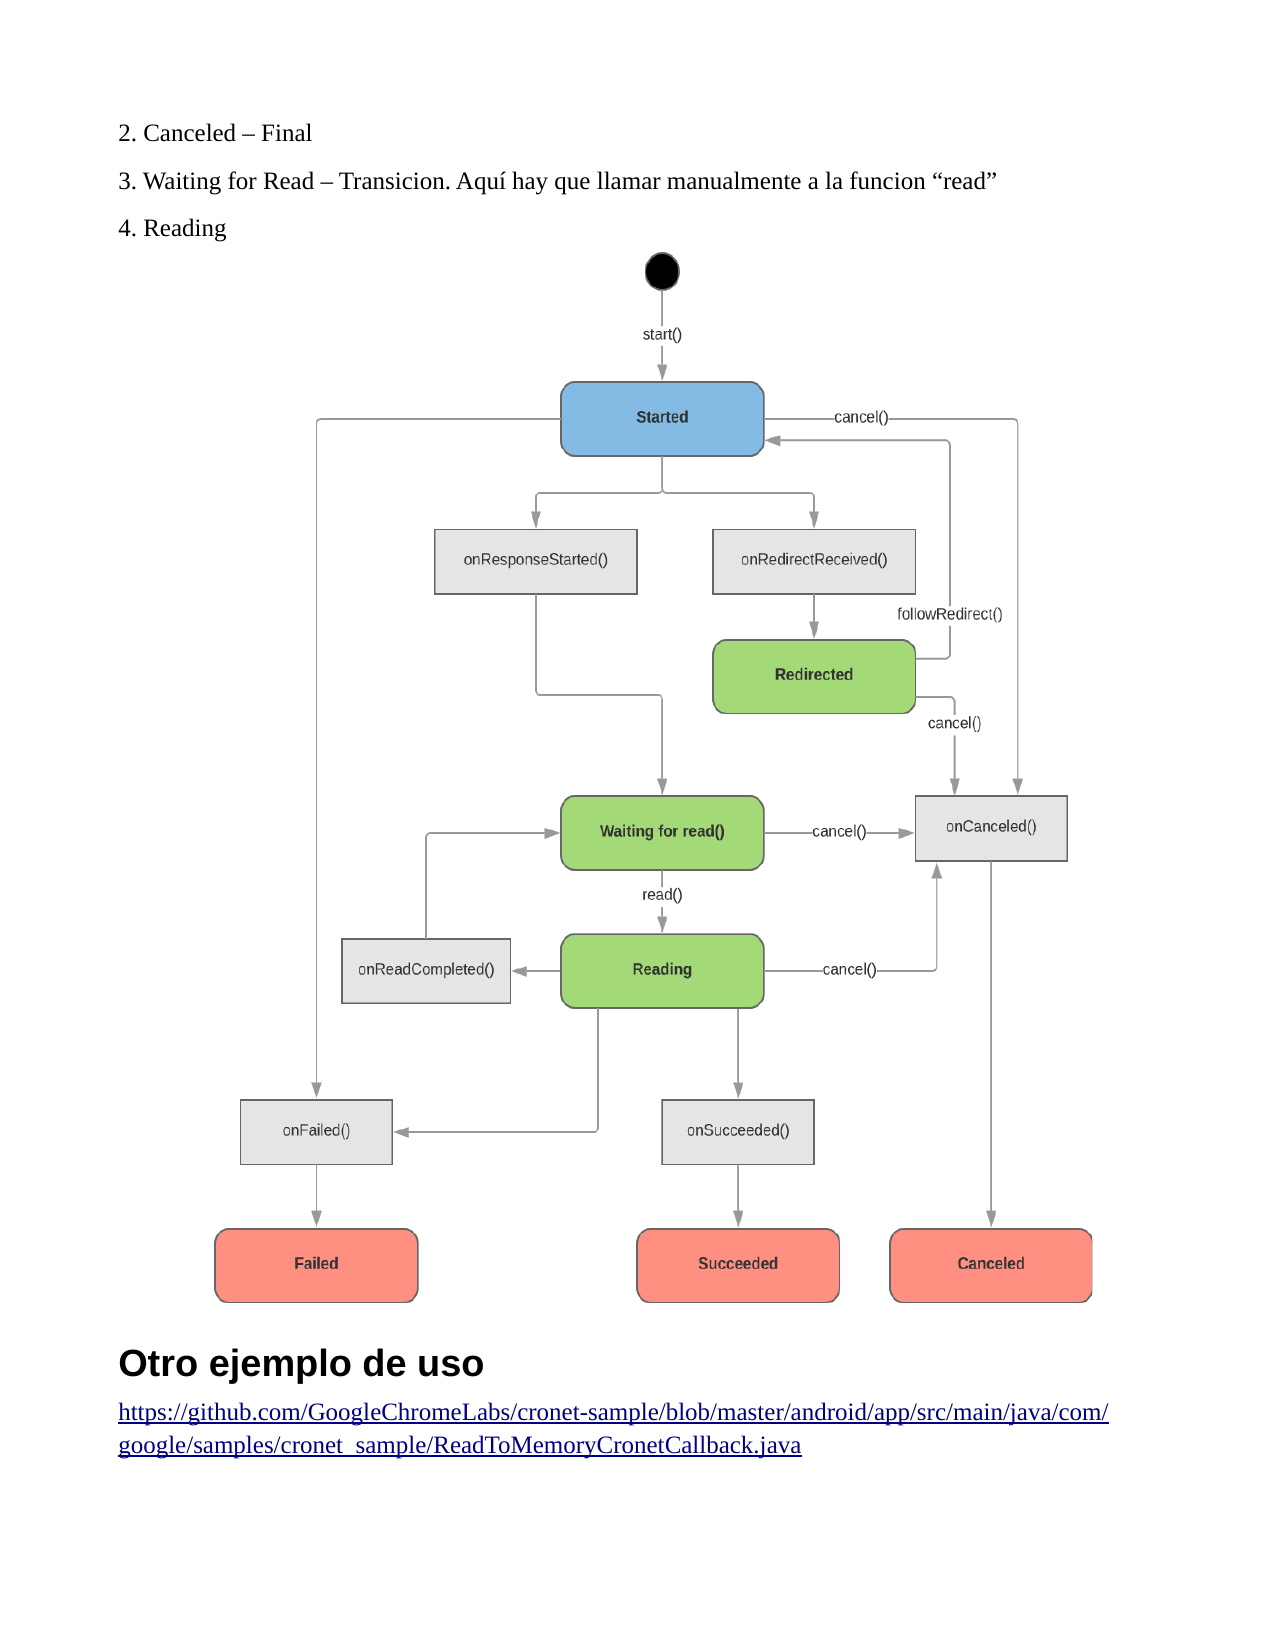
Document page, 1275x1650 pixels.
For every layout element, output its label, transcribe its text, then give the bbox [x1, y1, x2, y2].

text 3. Waiting for Read – Transicion. Aquí hay que llamar manualmente a la funcion “read” [118, 166, 1157, 194]
subtitle Otro ejemplo de uso [118, 1341, 1157, 1385]
text 2. Canceled – Final [118, 118, 1157, 147]
text 4. Reading [118, 213, 1157, 242]
text https://github.com/GoogleChromeLabs/cronet-sample/blob/master/android/app/src/main/java/com/google/samples/cronet_sample/ReadToMemoryCronetCallback.java [118, 1397, 1157, 1459]
picture [214, 252, 1093, 1303]
